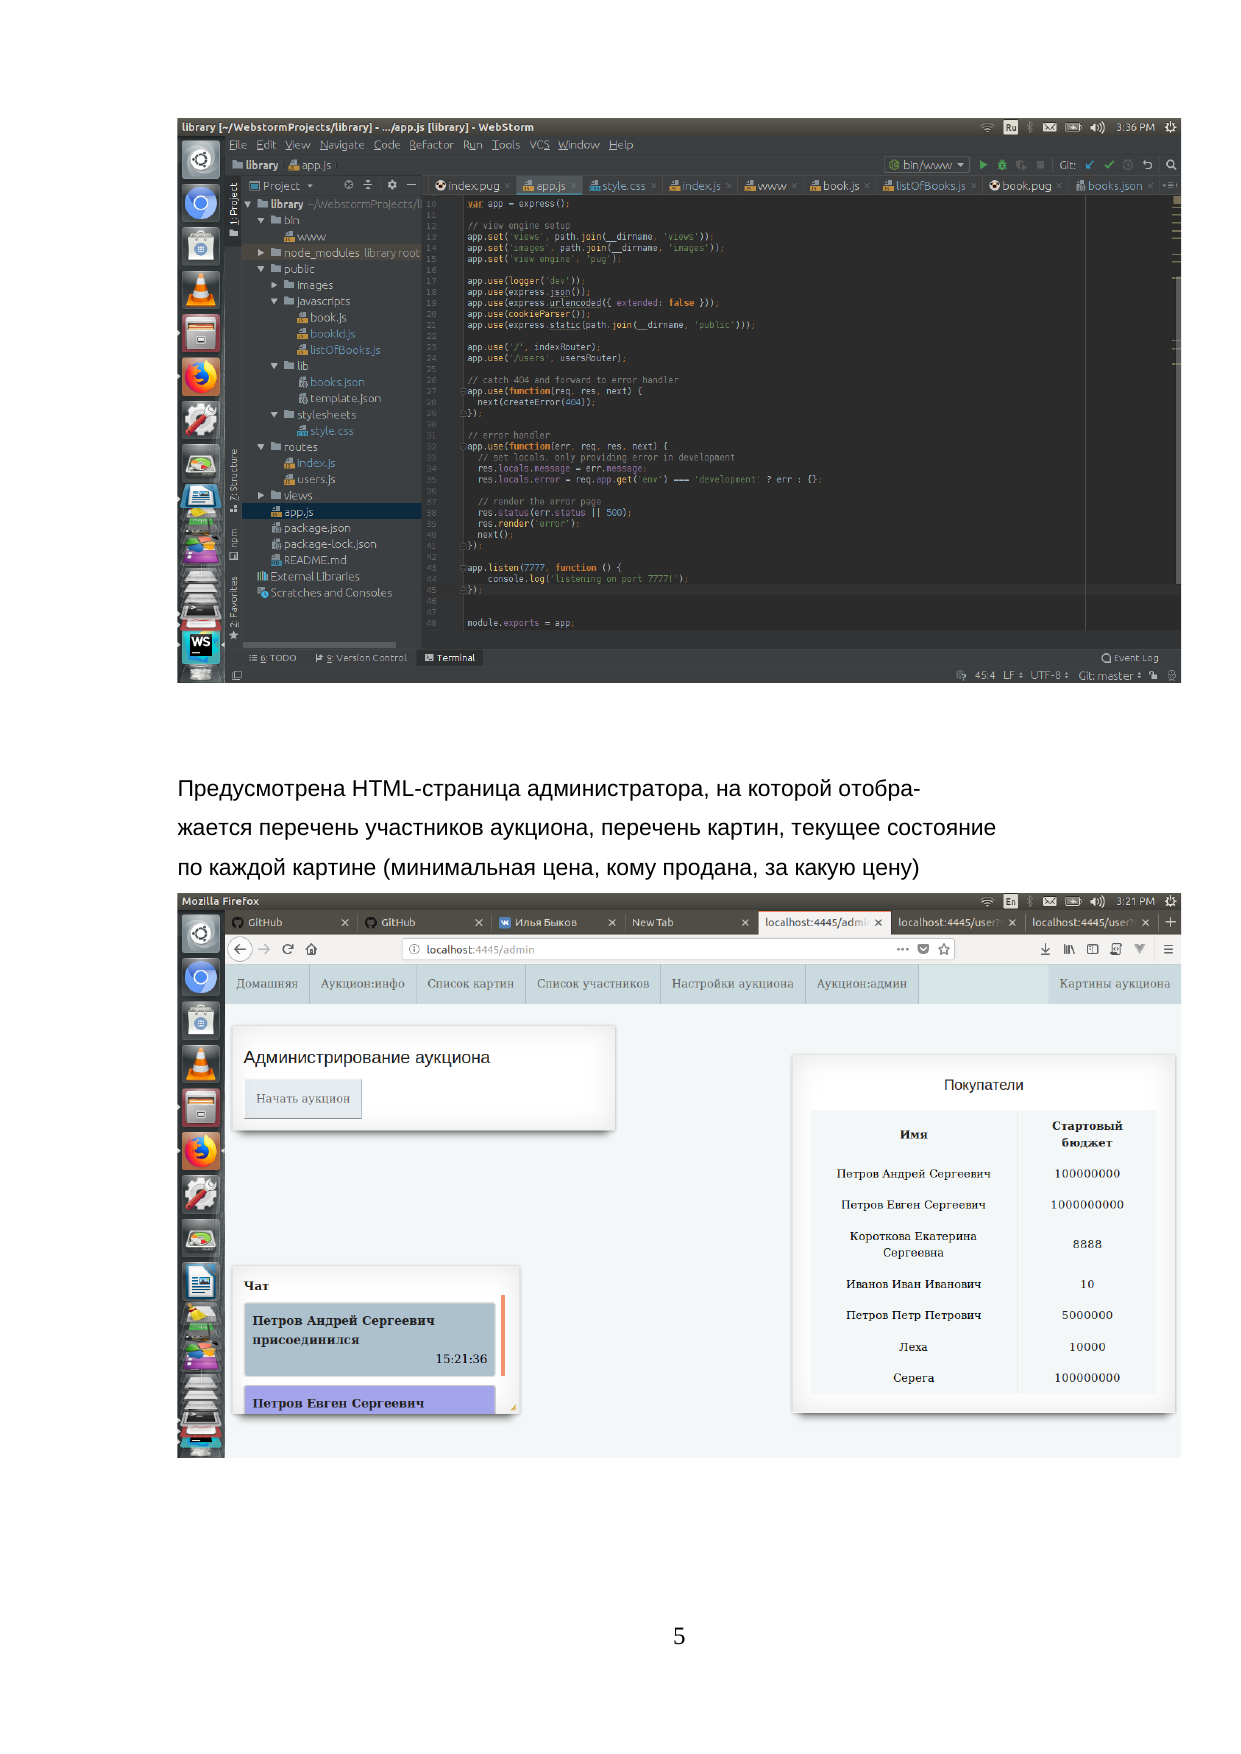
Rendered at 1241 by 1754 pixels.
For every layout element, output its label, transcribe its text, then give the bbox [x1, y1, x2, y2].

picture [177, 118, 1182, 683]
list по каждой картине (минимальная цена, кому продана, за какую цену) [177, 853, 1181, 880]
list Предусмотрена HTML-страница администратора, на которой отобра- [177, 774, 1181, 801]
picture [177, 893, 1182, 1458]
list жается перечень участников аукциона, перечень картин, текущее состояние [177, 814, 1181, 840]
